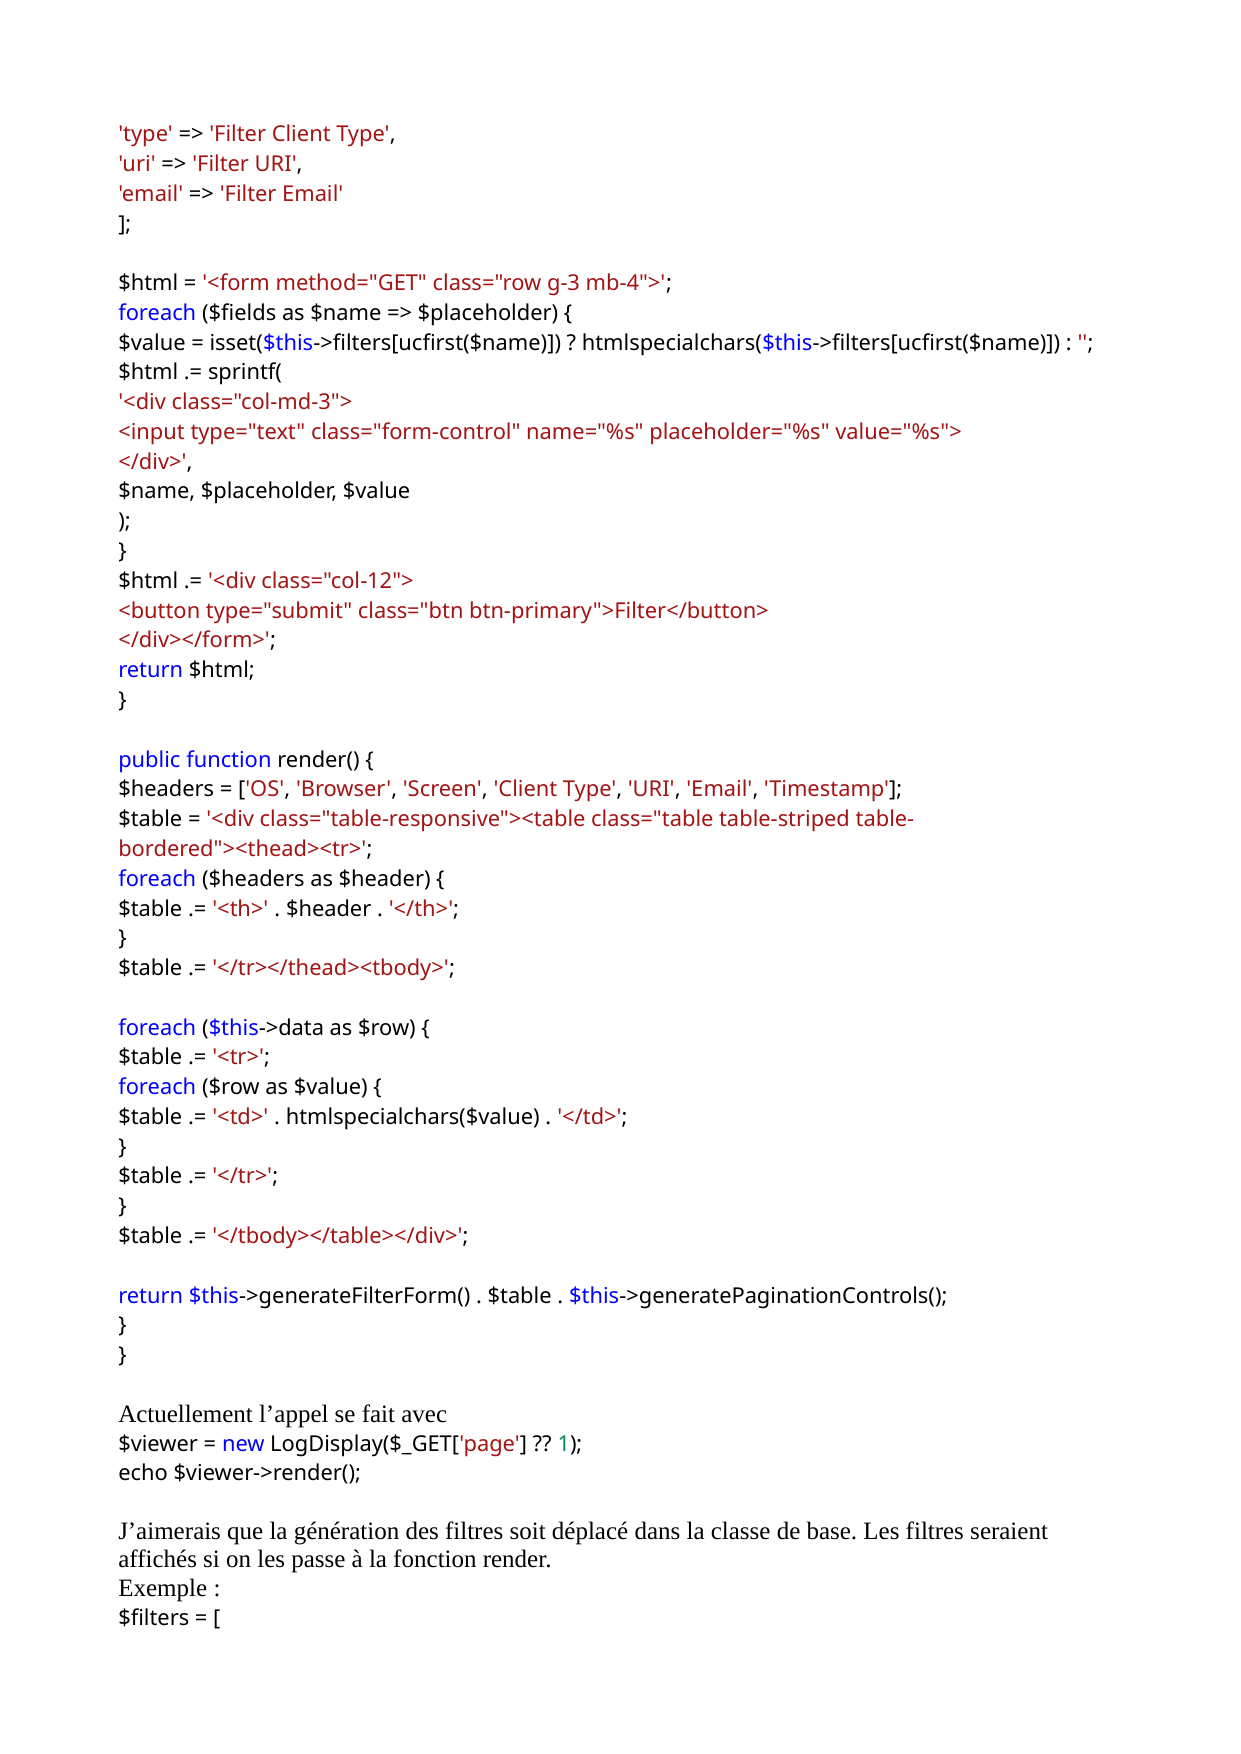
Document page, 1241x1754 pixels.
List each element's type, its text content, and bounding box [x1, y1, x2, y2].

text foreach ($headers as $header) { [118, 863, 1122, 892]
text $table .= '</tbody></table></div>'; [118, 1220, 1122, 1250]
text Actuellement l’appel se fait avec [118, 1399, 1122, 1427]
text foreach ($fields as $name => $placeholder) { [118, 297, 1122, 327]
text } [118, 1131, 1122, 1161]
text $table .= '<th>' . $header . '</th>'; [118, 892, 1122, 922]
text $headers = ['OS', 'Browser', 'Screen', 'Client Type', 'URI', 'Email', 'Timestamp']; [118, 773, 1122, 803]
text $filters = [ [118, 1602, 1122, 1632]
text $table .= '<td>' . htmlspecialchars($value) . '</td>'; [118, 1101, 1122, 1131]
text $table = '<div class="table-responsive"><table class="table table-striped table-bordered"><thead><tr>'; [118, 803, 1122, 863]
text } [118, 1309, 1122, 1339]
text 'uri' => 'Filter URI', [118, 148, 1122, 178]
text } [118, 1190, 1122, 1220]
text public function render() { [118, 743, 1122, 773]
text return $html; [118, 654, 1122, 684]
text } [118, 535, 1122, 565]
text $name, $placeholder, $value [118, 476, 1122, 505]
text </div></form>'; [118, 624, 1122, 654]
text $table .= '</tr>'; [118, 1161, 1122, 1190]
text return $this->generateFilterForm() . $table . $this->generatePaginationControls(); [118, 1279, 1122, 1309]
text echo $viewer->render(); [118, 1457, 1122, 1487]
text foreach ($row as $value) { [118, 1071, 1122, 1101]
text J’aimerais que la génération des filtres soit déplacé dans la classe de base. Les filtres seraient affichés si on les passe à la fonction render. [118, 1516, 1122, 1573]
text 'email' => 'Filter Email' [118, 178, 1122, 207]
text } [118, 922, 1122, 952]
text $value = isset($this->filters[ucfirst($name)]) ? htmlspecialchars($this->filters[ucfirst($name)]) : ''; [118, 327, 1122, 356]
text <input type="text" class="form-control" name="%s" placeholder="%s" value="%s"> [118, 416, 1122, 446]
text foreach ($this->data as $row) { [118, 1012, 1122, 1041]
text '<div class="col-md-3"> [118, 386, 1122, 416]
text $viewer = new LogDisplay($_GET['page'] ?? 1); [118, 1427, 1122, 1457]
text ); [118, 505, 1122, 535]
text } [118, 684, 1122, 714]
text $table .= '</tr></thead><tbody>'; [118, 952, 1122, 982]
text Exemple : [118, 1573, 1122, 1602]
text $html .= sprintf( [118, 356, 1122, 386]
text 'type' => 'Filter Client Type', [118, 118, 1122, 148]
text $html .= '<div class="col-12"> [118, 565, 1122, 595]
text $table .= '<tr>'; [118, 1041, 1122, 1071]
text $html = '<form method="GET" class="row g-3 mb-4">'; [118, 267, 1122, 297]
text ]; [118, 207, 1122, 237]
text } [118, 1339, 1122, 1369]
text <button type="submit" class="btn btn-primary">Filter</button> [118, 595, 1122, 624]
text </div>', [118, 446, 1122, 476]
